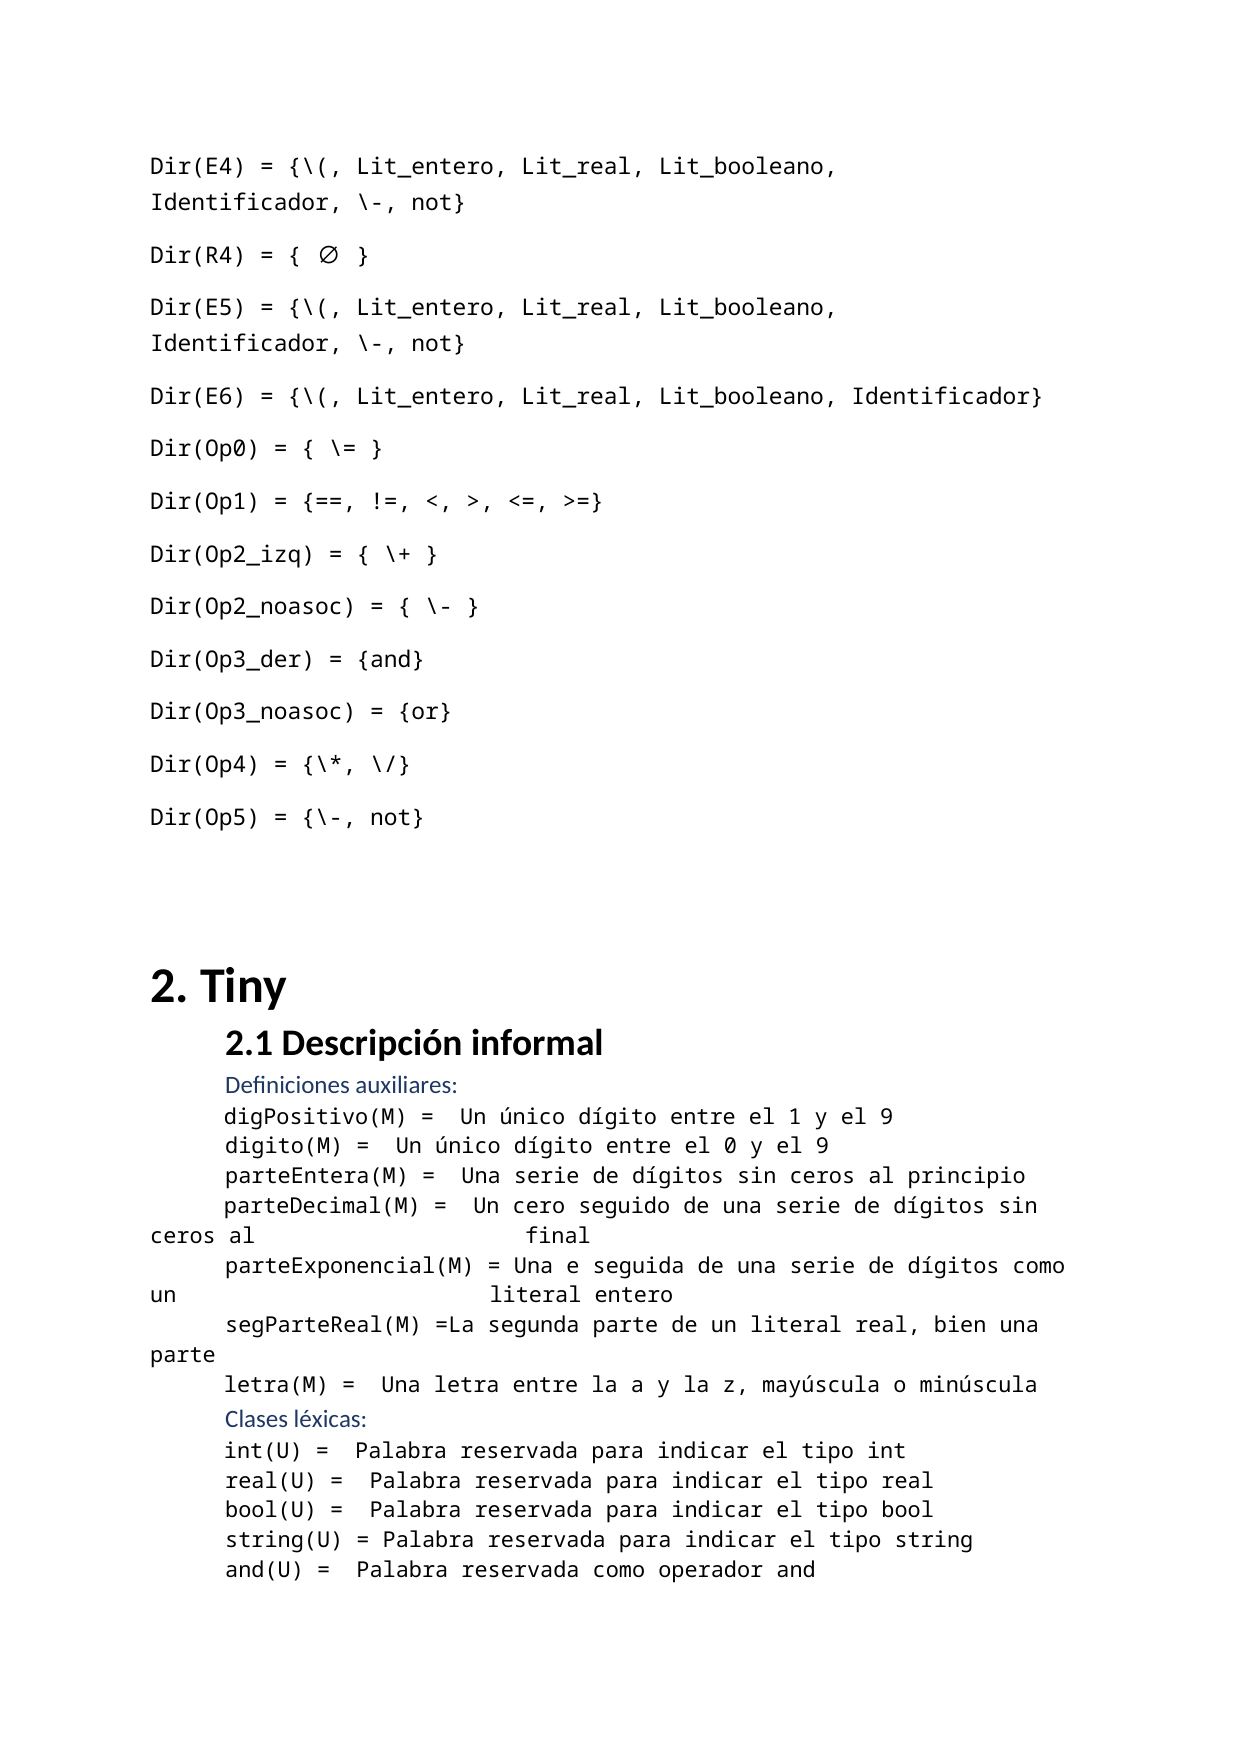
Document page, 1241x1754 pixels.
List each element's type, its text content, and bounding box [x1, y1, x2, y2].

text Dir(E4) = {\(, Lit_entero, Lit_real, Lit_booleano, Identificador, \-, not} [150, 150, 1090, 217]
text letra(M) = Una letra entre la a y la z, mayúscula o minúscula [150, 1369, 1090, 1399]
text Dir(E6) = {\(, Lit_entero, Lit_real, Lit_booleano, Identificador} [150, 380, 1090, 411]
text Dir(Op5) = {\-, not} [150, 801, 1090, 832]
text Dir(R4) = { ∅ } [150, 238, 1090, 270]
subtitle 2.1 Descripción informal [150, 1019, 1090, 1064]
text digPositivo(M) = Un único dígito entre el 1 y el 9 digito(M) = Un único dígito entre el 0 y el 9 parteEntera(M) = Una serie de dígitos sin ceros al principio [150, 1101, 1090, 1190]
text Dir(Op2_izq) = { \+ } [150, 537, 1090, 569]
text parteDecimal(M) = Un cero seguido de una serie de dígitos sin ceros al final parteExponencial(M) = Una e seguida de una serie de dígitos como un literal entero segParteReal(M) =La segunda parte de un literal real, bien una parte [150, 1190, 1090, 1369]
text Dir(Op2_noasoc) = { \- } [150, 590, 1090, 621]
text Dir(Op3_noasoc) = {or} [150, 695, 1090, 727]
text Dir(Op1) = {==, !=, <, >, <=, >=} [150, 485, 1090, 516]
list Clases léxicas: [150, 1403, 1090, 1433]
text Dir(Op3_der) = {and} [150, 643, 1090, 674]
list Definiciones auxiliares: [150, 1069, 1090, 1099]
text Dir(E5) = {\(, Lit_entero, Lit_real, Lit_booleano, Identificador, \-, not} [150, 291, 1090, 358]
text int(U) = Palabra reservada para indicar el tipo int real(U) = Palabra reservada para indicar el tipo real bool(U) = Palabra reservada para indicar el tipo bool string(U) = Palabra reservada para indicar el tipo string and(U) = Palabra reservada como operador and [150, 1435, 1090, 1584]
subtitle 2. Tiny [150, 953, 1090, 1014]
text Dir(Op4) = {\*, \/} [150, 748, 1090, 779]
text Dir(Op0) = { \= } [150, 432, 1090, 463]
